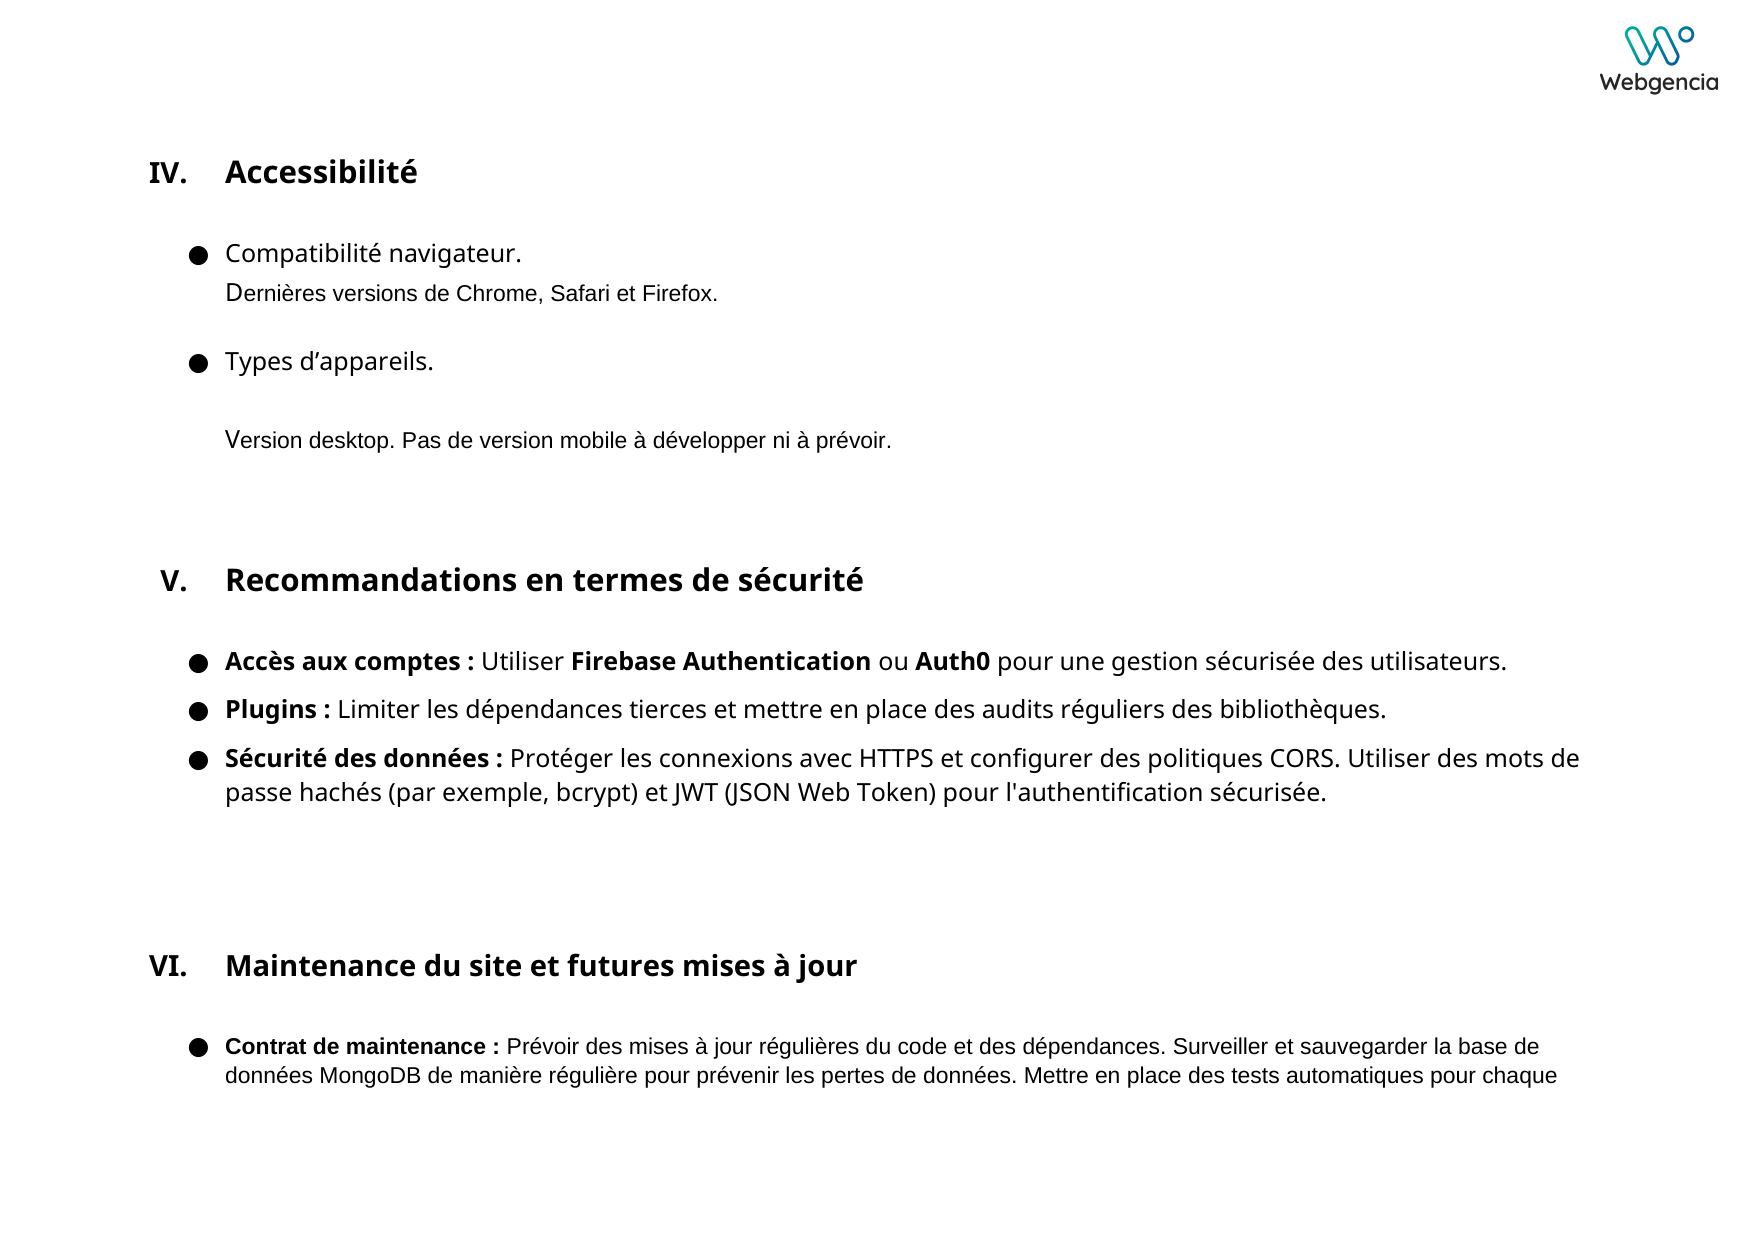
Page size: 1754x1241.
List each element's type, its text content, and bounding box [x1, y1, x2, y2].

list Dernières versions de Chrome, Safari et Firefox. [187, 274, 1604, 308]
list Compatibilité navigateur. [187, 235, 1604, 269]
list Sécurité des données : Protéger les connexions avec HTTPS et configurer des politiques CORS. Utiliser des mots de passe hachés (par exemple, bcrypt) et JWT (JSON Web Token) pour l'authentification sécurisée. [187, 741, 1604, 809]
subtitle Maintenance du site et futures mises à jour [187, 945, 1604, 1027]
list Plugins : Limiter les dépendances tierces et mettre en place des audits réguliers des bibliothèques. [187, 692, 1604, 726]
subtitle Accessibilité [187, 150, 1604, 235]
list Version desktop. Pas de version mobile à développer ni à prévoir. [187, 422, 1604, 486]
list Contrat de maintenance : Prévoir des mises à jour régulières du code et des dépendances. Surveiller et sauvegarder la base de données MongoDB de manière régulière pour prévenir les pertes de données. Mettre en place des tests automatiques pour chaque [187, 1027, 1604, 1088]
subtitle Recommandations en termes de sécurité [187, 558, 1604, 643]
list Accès aux comptes : Utiliser Firebase Authentication ou Auth0 pour une gestion sécurisée des utilisateurs. [187, 643, 1604, 678]
picture [1580, 20, 1739, 101]
list Types d’appareils. [187, 344, 1604, 378]
